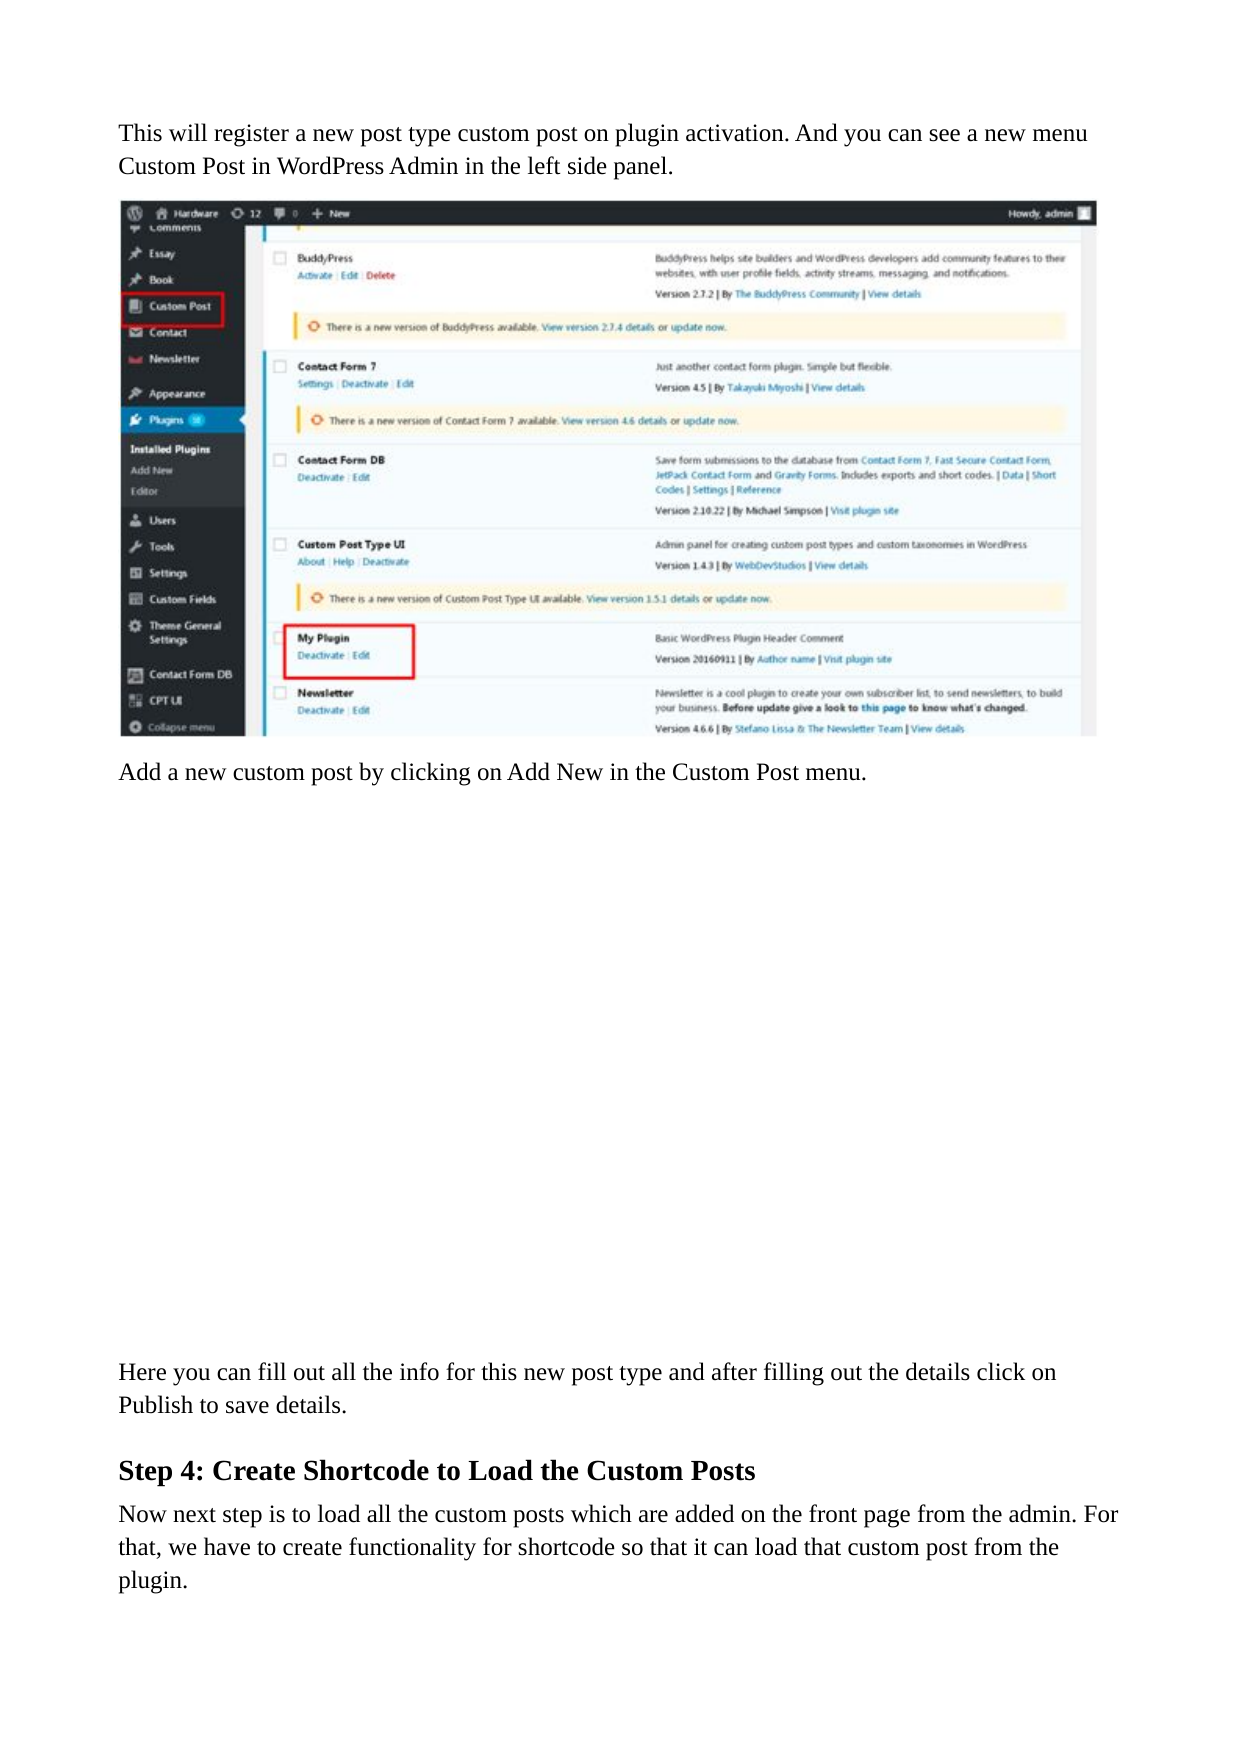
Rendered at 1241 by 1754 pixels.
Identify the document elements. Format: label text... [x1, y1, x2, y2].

picture [118, 198, 1100, 738]
text Now next step is to load all the custom posts which are added on the front page from the admin. For that, we have to create functionality for shortcode so that it can load that custom post from the plugin. [118, 1499, 1122, 1593]
text Add a new custom post by clicking on Add New in the Custom Post menu. [118, 757, 1122, 785]
text This will register a new post type custom post on plugin activation. And you can see a new menu Custom Post in WordPress Admin in the left side panel. [118, 118, 1122, 180]
subtitle Step 4: Create Shortcode to Load the Custom Posts [118, 1453, 1122, 1486]
text Here you can fill out all the info for this new post type and after filling out the details click on Publish to save details. [118, 1357, 1122, 1419]
